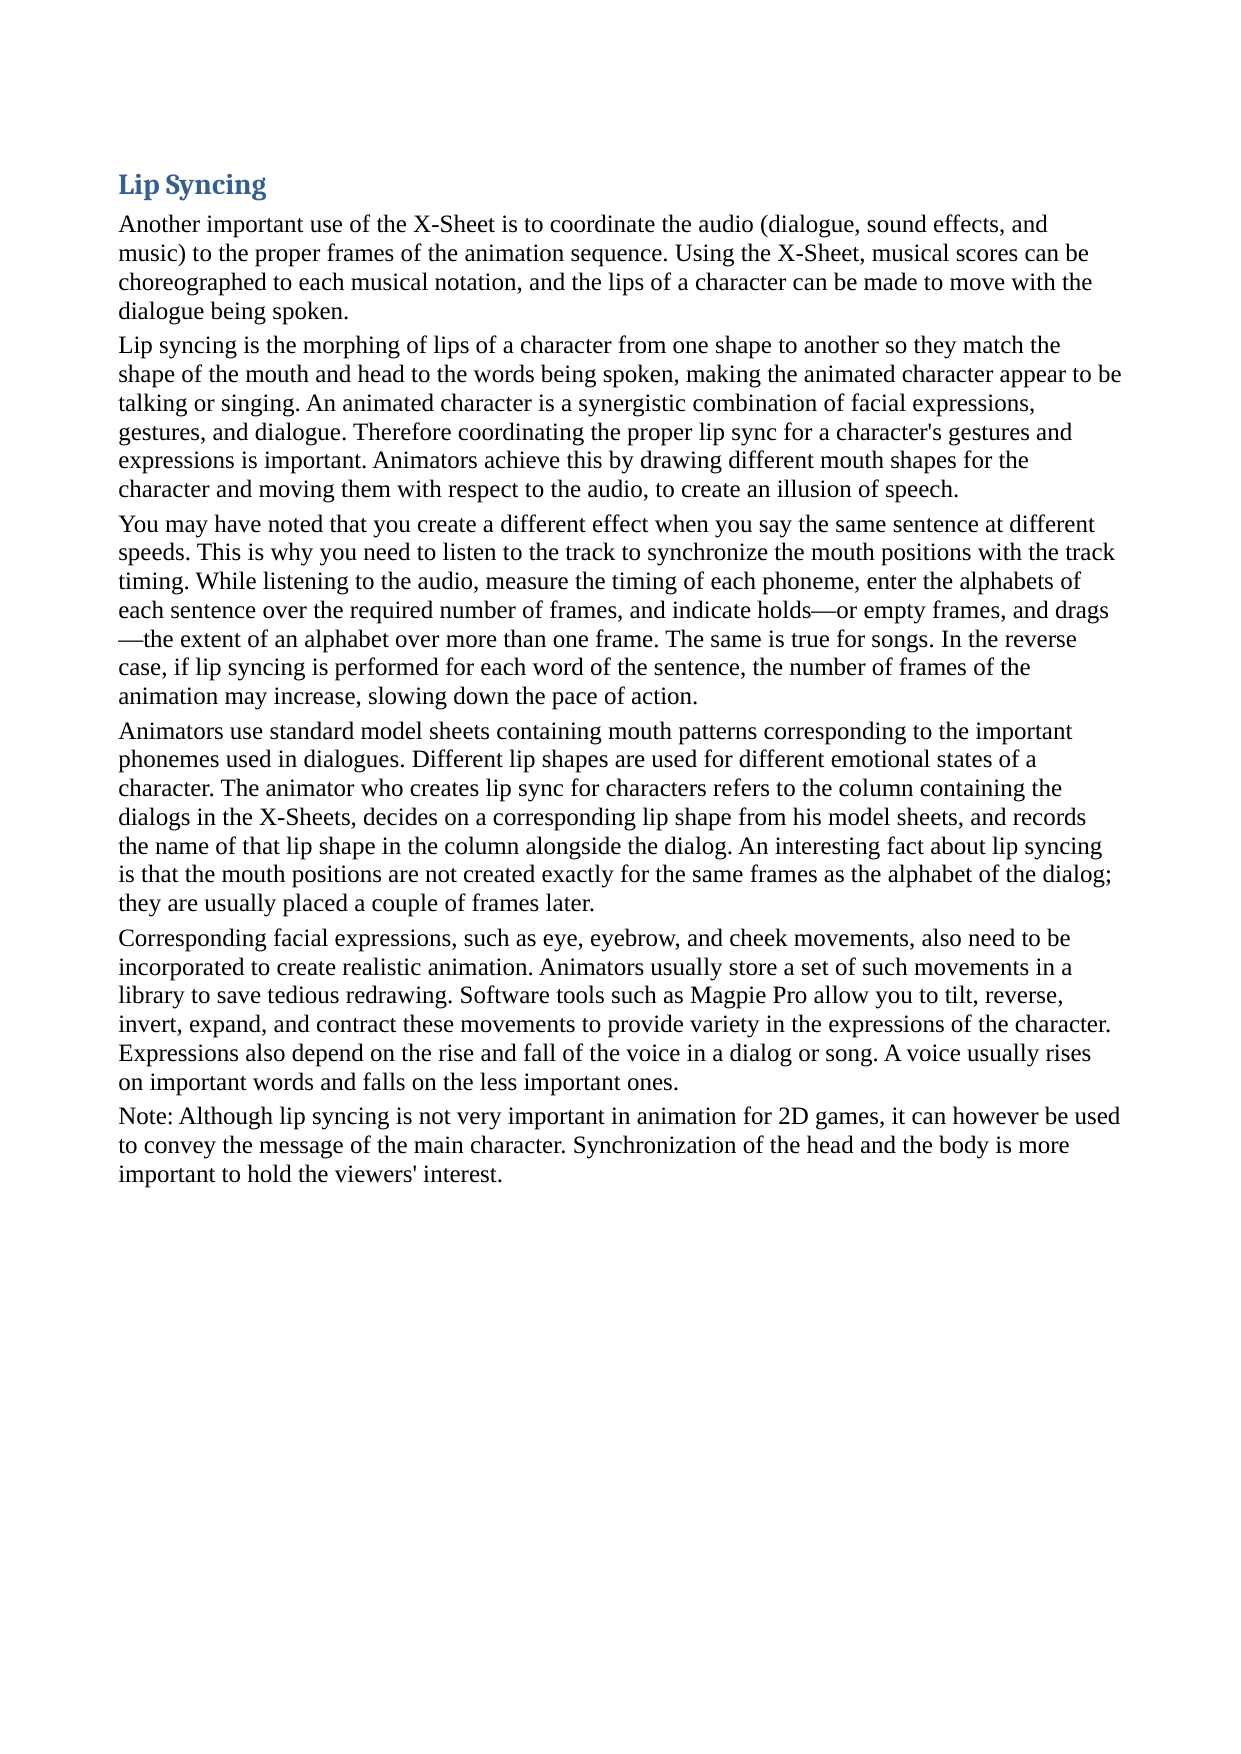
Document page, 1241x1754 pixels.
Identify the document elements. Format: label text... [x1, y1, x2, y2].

text You may have noted that you create a different effect when you say the same sentence at different speeds. This is why you need to listen to the track to synchronize the mouth positions with the track timing. While listening to the audio, measure the timing of each phoneme, enter the alphabets of each sentence over the required number of frames, and indicate holds—or empty frames, and drags—the extent of an alphabet over more than one frame. The same is true for songs. In the reverse case, if lip syncing is performed for each word of the sentence, the number of frames of the animation may increase, slowing down the pace of action. [118, 509, 1122, 710]
text Corresponding facial expressions, such as eye, eyebrow, and cheek movements, also need to be incorporated to create realistic animation. Animators usually store a set of such movements in a library to save tedious redrawing. Software tools such as Magpie Pro allow you to tilt, reverse, invert, expand, and contract these movements to provide variety in the expressions of the character. Expressions also depend on the rise and fall of the voice in a dialog or song. A voice usually rises on important words and falls on the less important ones. [118, 923, 1122, 1095]
text Animators use standard model sheets containing mouth patterns corresponding to the important phonemes used in dialogues. Different lip shapes are used for different emotional states of a character. The animator who creates lip sync for characters refers to the column containing the dialogs in the X-Sheets, decides on a corresponding lip shape from his model sheets, and records the name of that lip shape in the column alongside the dialog. An interesting fact about lip syncing is that the mouth positions are not created exactly for the same frames as the alphabet of the dialog; they are usually placed a couple of frames later. [118, 716, 1122, 917]
subtitle Lip Syncing [118, 168, 1122, 202]
text Lip syncing is the morphing of lips of a character from one shape to another so they match the shape of the mouth and head to the words being spoken, making the animated character appear to be talking or singing. An animated character is a synergistic combination of facial expressions, gestures, and dialogue. Therefore coordinating the proper lip sync for a character's gestures and expressions is important. Animators achieve this by drawing different mouth shapes for the character and moving them with respect to the audio, to create an illusion of speech. [118, 330, 1122, 503]
text Note: Although lip syncing is not very important in animation for 2D games, it can however be used to convey the message of the main character. Synchronization of the head and the body is more important to hold the viewers' interest. [118, 1101, 1122, 1187]
text Another important use of the X-Sheet is to coordinate the audio (dialogue, sound effects, and music) to the proper frames of the animation sequence. Using the X-Sheet, musical scores can be choreographed to each musical notation, and the lips of a character can be made to move with the dialogue being spoken. [118, 209, 1122, 324]
